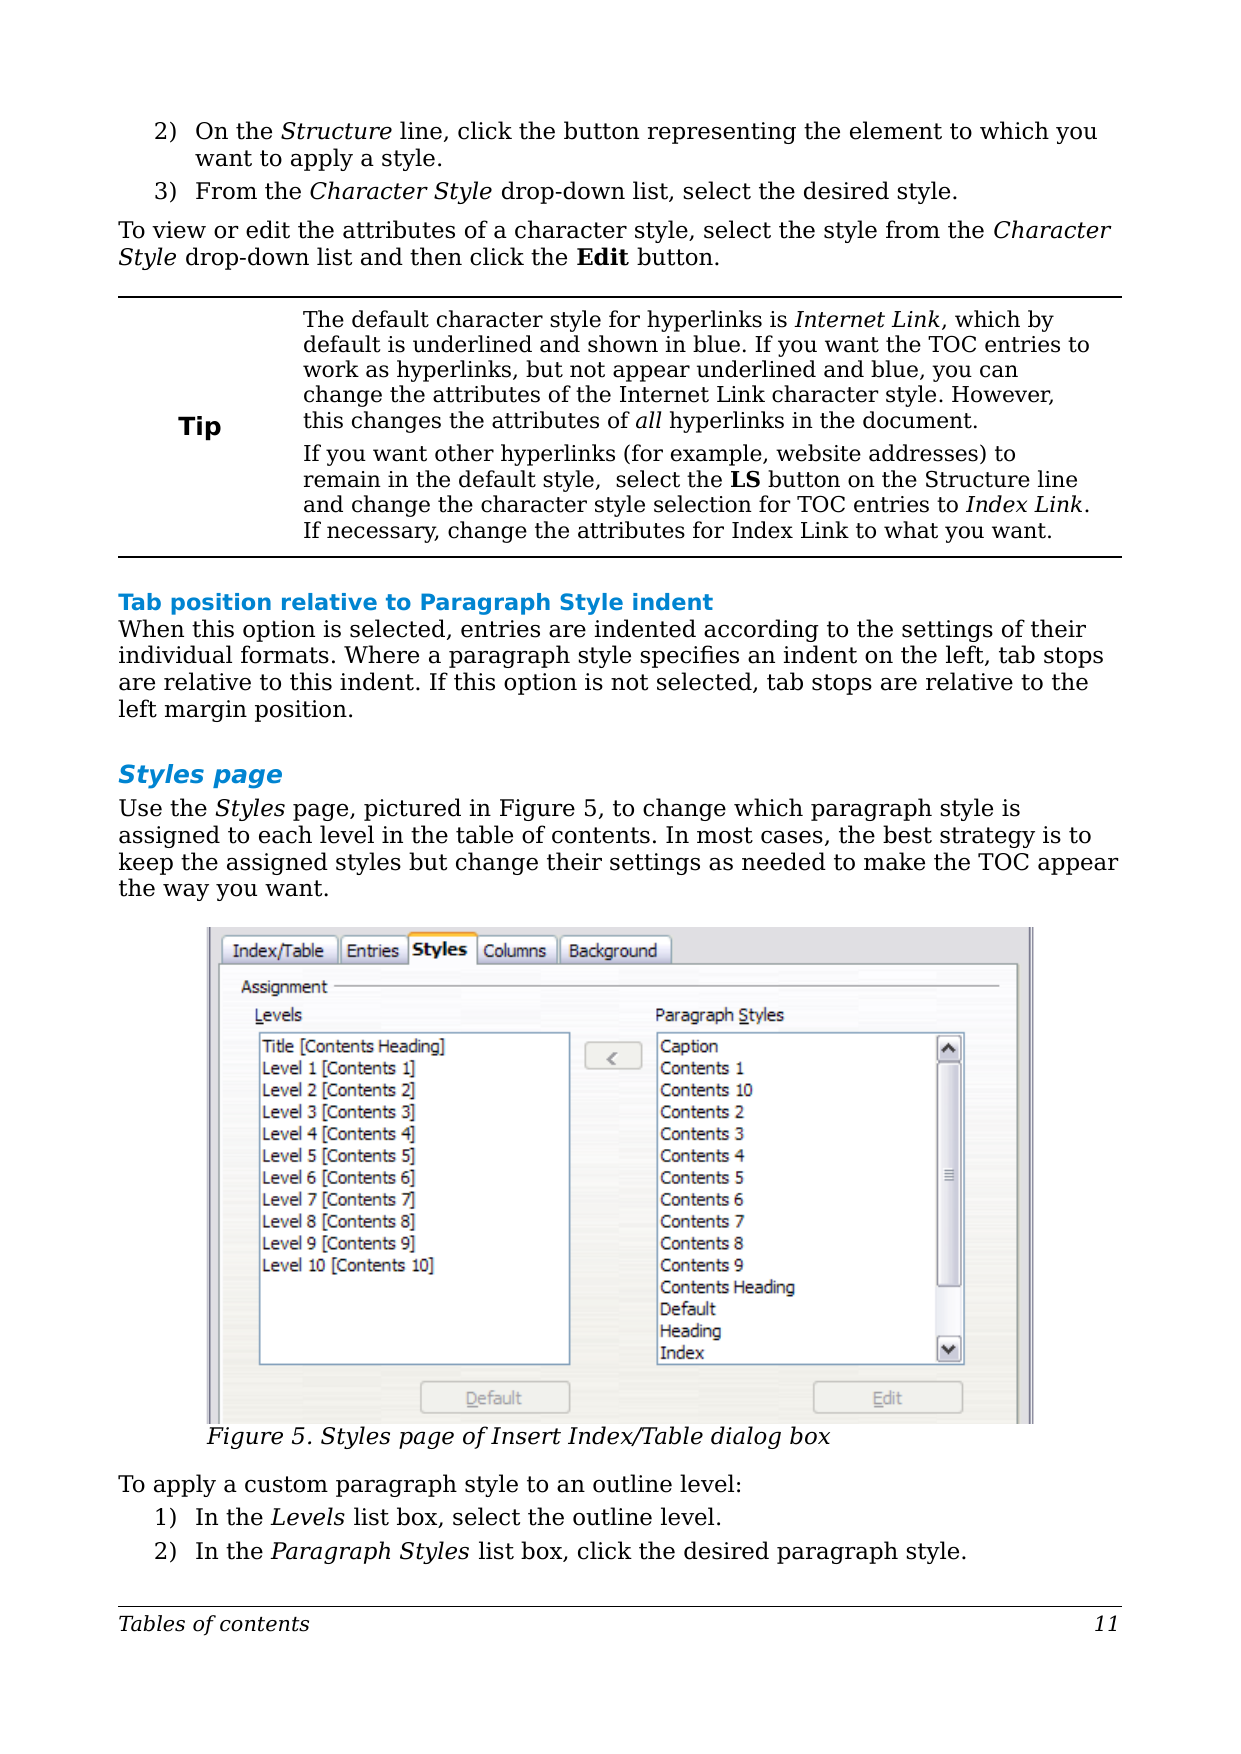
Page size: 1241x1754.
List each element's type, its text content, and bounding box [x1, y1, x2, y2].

text When this option is selected, entries are indented according to the settings of their individual formats. Where a paragraph style specifies an indent on the left, tab stops are relative to this indent. If this option is not selected, tab stops are relative to the left margin position. [118, 616, 1122, 722]
subtitle Tab position relative to Paragraph Style indent [118, 589, 1122, 616]
picture [206, 927, 1034, 1424]
text To view or edit the attributes of a character style, select the style from the Character Style drop-down list and then click the Edit button. [118, 217, 1122, 271]
table_header The default character style for hyperlinks is Internet Link, which by default is underlined and shown in blue. If you want the TOC entries to work as hyperlinks, but not appear underlined and blue, you can change the attributes of the Internet Link character style. However, this changes the attributes of all hyperlinks in the document. If you want other hyperlinks (for example, website addresses) to remain in the default style, select the LS button on the Structure line and change the character style selection for TOC entries to Index Link. If necessary, change the attributes for Index Link to what you want. [281, 298, 1122, 556]
text Figure 5. Styles page of Insert Index/Table dialog box [207, 1424, 1033, 1450]
text Use the Styles page, pictured in Figure 5, to change which paragraph style is assigned to each level in the table of contents. In most cases, the best strategy is to keep the assigned styles but change their settings as needed to make the TOC appear the way you want. [118, 795, 1122, 902]
list From the Character Style drop-down list, select the desired style. [177, 178, 1122, 205]
list On the Structure line, click the button representing the element to which you want to apply a style. [177, 118, 1122, 171]
subtitle Styles page [118, 760, 1122, 789]
list In the Paragraph Styles list box, click the desired paragraph style. [177, 1537, 1122, 1564]
list To apply a custom paragraph style to an outline level: [118, 1471, 1122, 1498]
table_header Tip [118, 298, 281, 556]
list In the Levels list box, select the outline level. [177, 1504, 1122, 1531]
